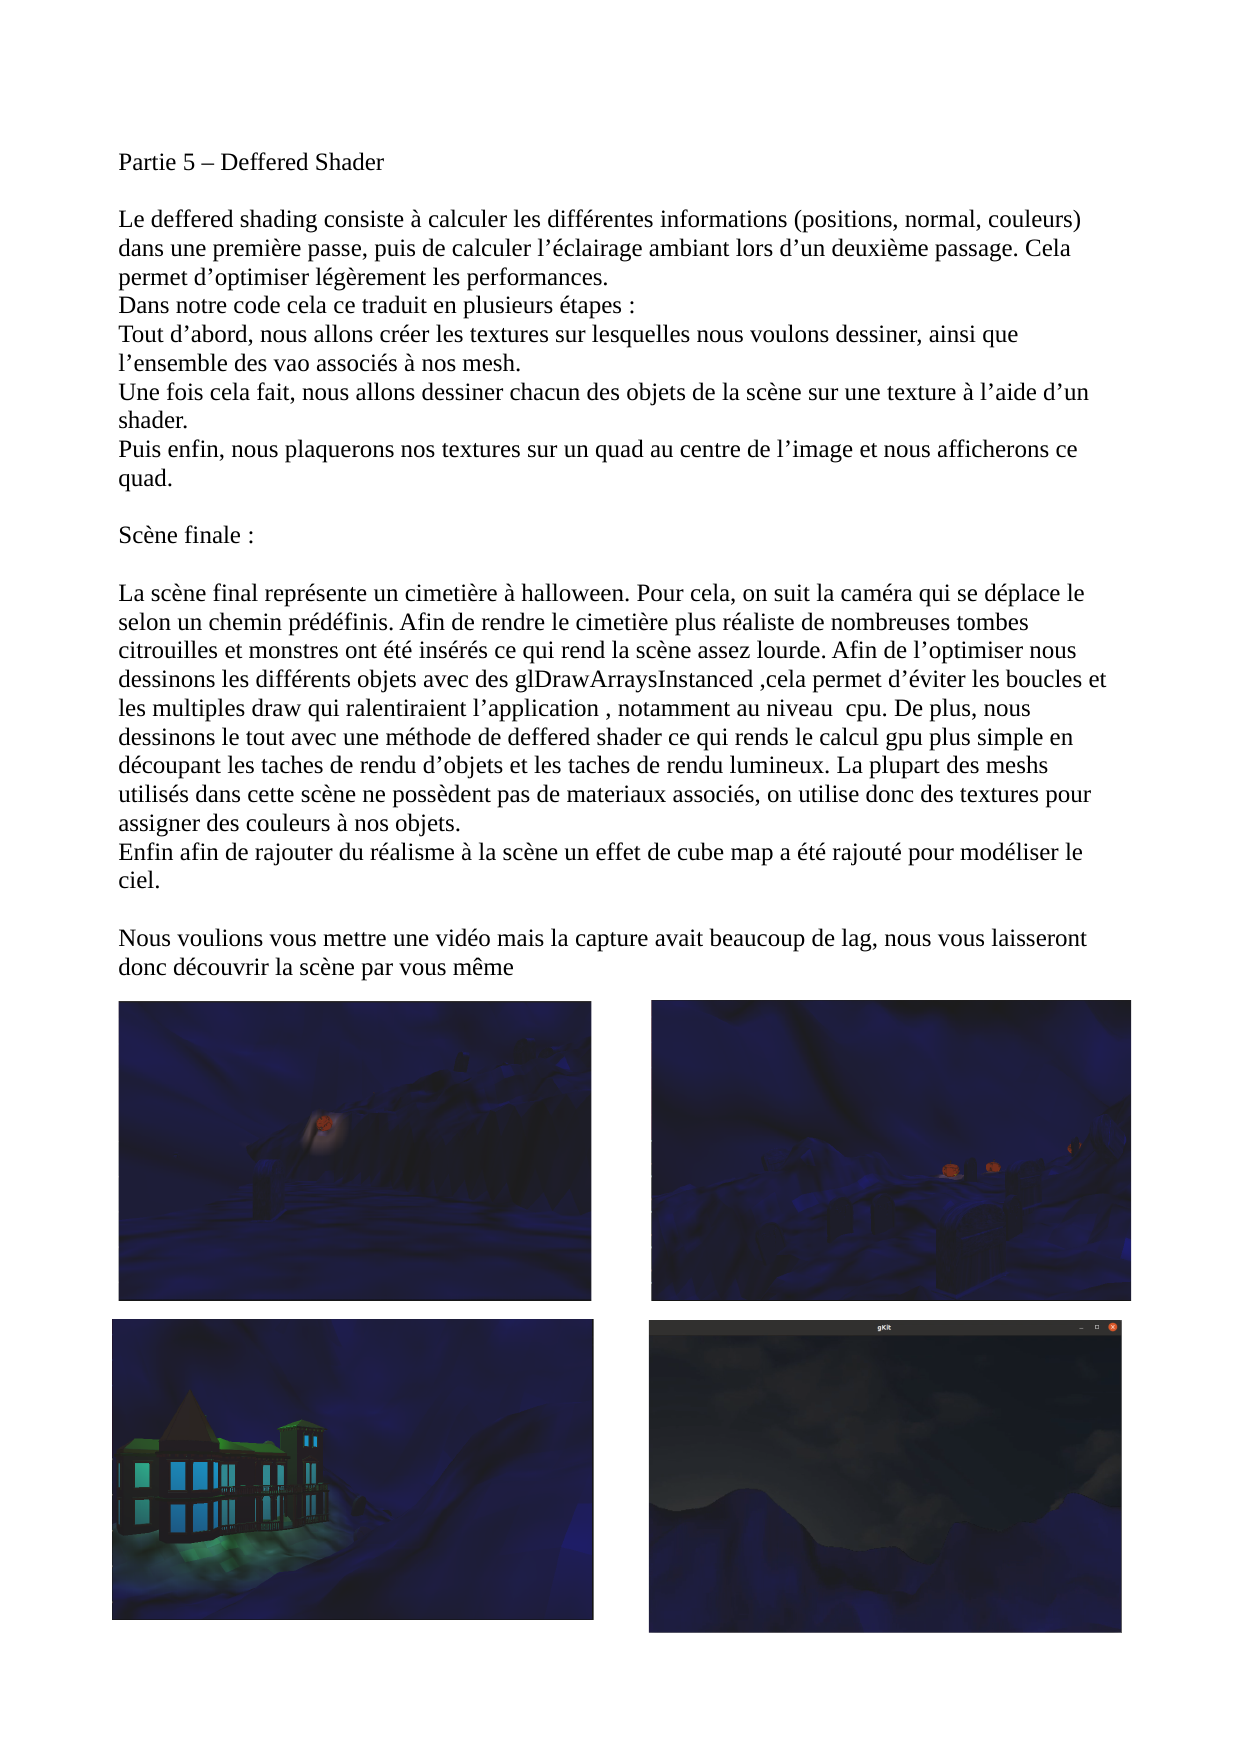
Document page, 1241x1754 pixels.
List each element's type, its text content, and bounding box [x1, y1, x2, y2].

text Une fois cela fait, nous allons dessiner chacun des objets de la scène sur une texture à l’aide d’un shader. [118, 377, 1122, 434]
text Tout d’abord, nous allons créer les textures sur lesquelles nous voulons dessiner, ainsi que l’ensemble des vao associés à nos mesh. [118, 319, 1122, 377]
picture [648, 1320, 1122, 1633]
picture [651, 1000, 1132, 1301]
text La scène final représente un cimetière à halloween. Pour cela, on suit la caméra qui se déplace le selon un chemin prédéfinis. Afin de rendre le cimetière plus réaliste de nombreuses tombes citrouilles et monstres ont été insérés ce qui rend la scène assez lourde. Afin de l’optimiser nous dessinons les différents objets avec des glDrawArraysInstanced ,cela permet d’éviter les boucles et les multiples draw qui ralentiraient l’application , notamment au niveau cpu. De plus, nous dessinons le tout avec une méthode de deffered shader ce qui rends le calcul gpu plus simple en découpant les taches de rendu d’objets et les taches de rendu lumineux. La plupart des meshs utilisés dans cette scène ne possèdent pas de materiaux associés, on utilise donc des textures pour assigner des couleurs à nos objets. [118, 578, 1122, 837]
picture [118, 1001, 592, 1301]
text Scène finale : [118, 521, 1122, 549]
text Le deffered shading consiste à calculer les différentes informations (positions, normal, couleurs) dans une première passe, puis de calculer l’éclairage ambiant lors d’un deuxième passage. Cela permet d’optimiser légèrement les performances. [118, 204, 1122, 291]
picture [112, 1319, 594, 1620]
text Puis enfin, nous plaquerons nos textures sur un quad au centre de l’image et nous afficherons ce quad. [118, 434, 1122, 492]
text Nous voulions vous mettre une vidéo mais la capture avait beaucoup de lag, nous vous laisseront donc découvrir la scène par vous même [118, 923, 1122, 981]
text Enfin afin de rajouter du réalisme à la scène un effet de cube map a été rajouté pour modéliser le ciel. [118, 837, 1122, 894]
text Partie 5 – Deffered Shader [118, 147, 1122, 176]
text Dans notre code cela ce traduit en plusieurs étapes : [118, 291, 1122, 319]
